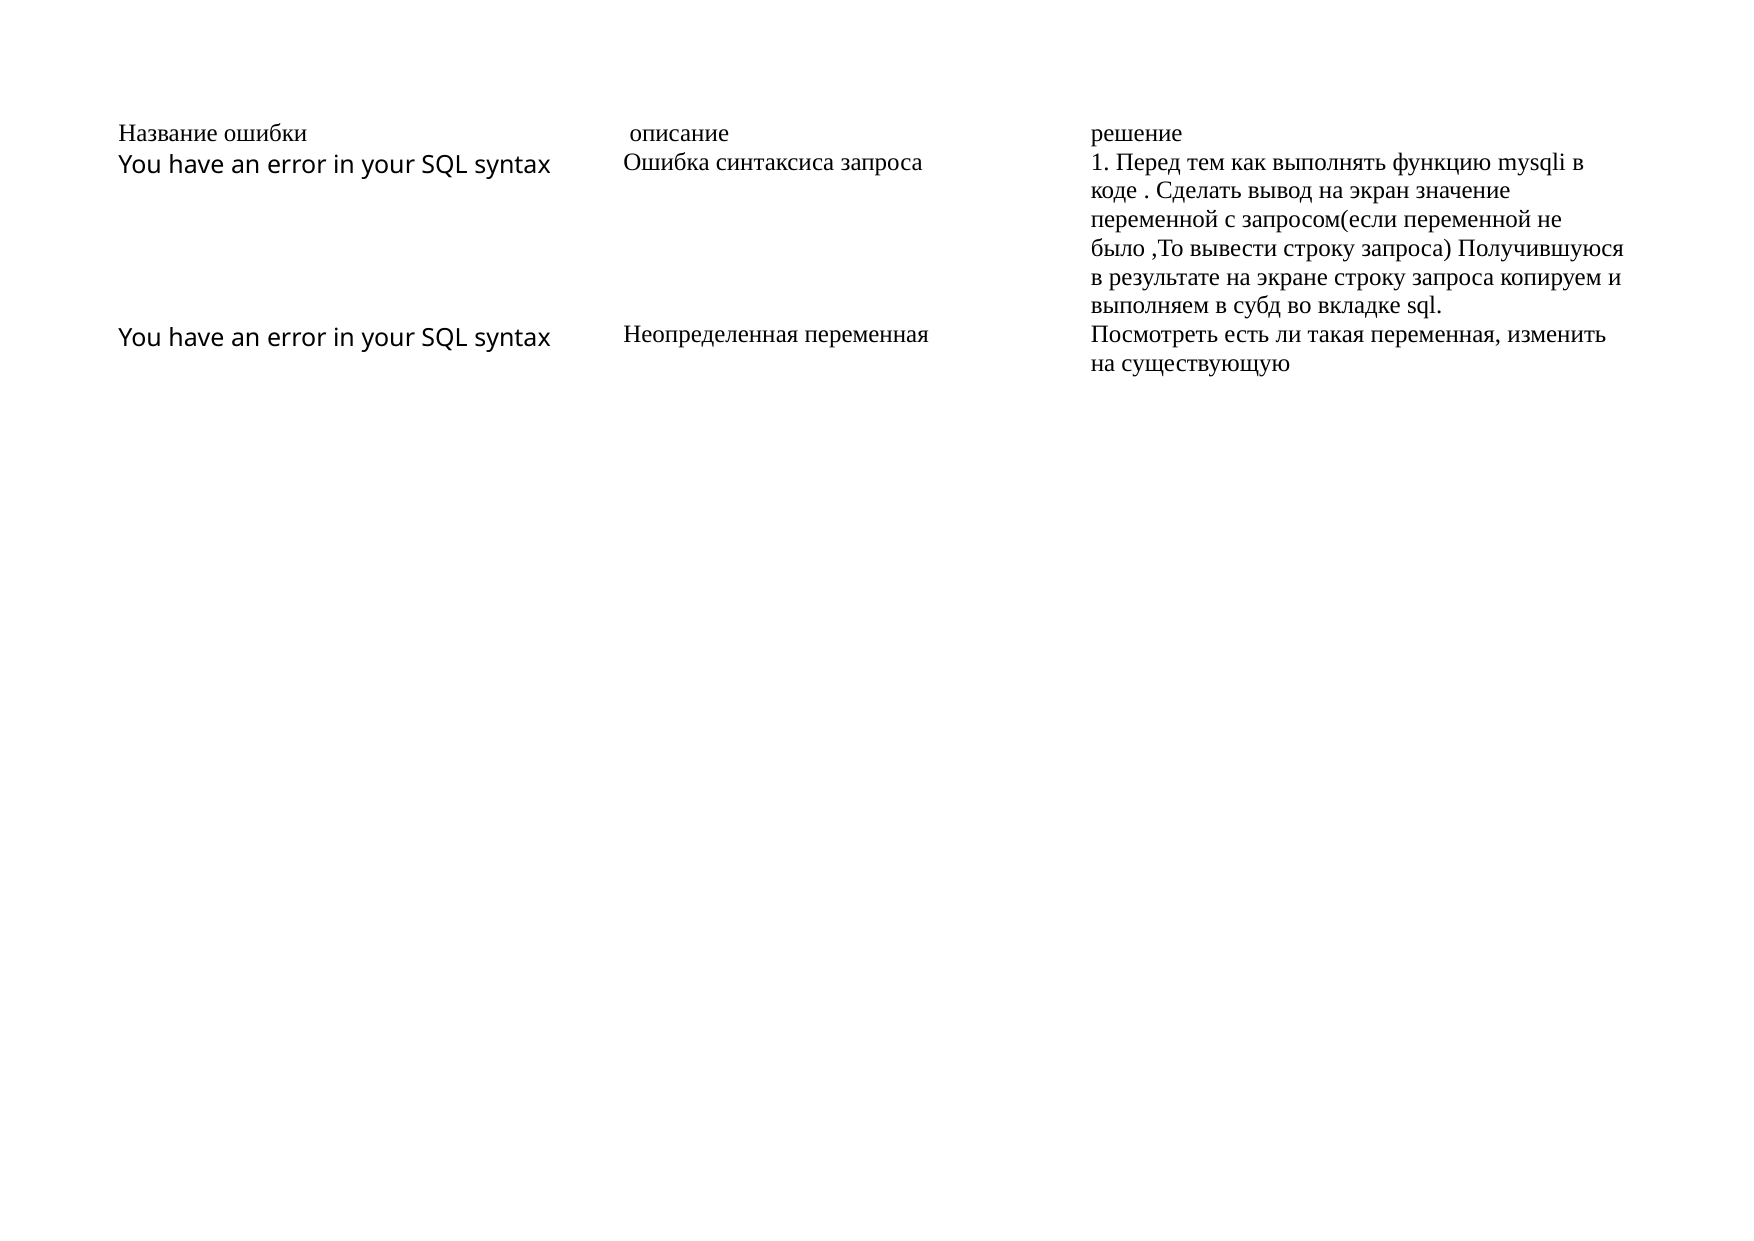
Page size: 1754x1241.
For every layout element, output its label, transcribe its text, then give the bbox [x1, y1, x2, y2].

table_cell [118, 751, 623, 792]
table_cell [623, 626, 1091, 668]
table_cell [1091, 460, 1636, 502]
table_cell [1091, 876, 1636, 917]
table_cell [118, 1042, 623, 1083]
table_cell [118, 834, 623, 876]
table_cell [1091, 377, 1636, 418]
table_cell [118, 377, 623, 418]
table_cell [118, 668, 623, 709]
table_cell [623, 377, 1091, 418]
table_cell [623, 751, 1091, 792]
table_cell [623, 709, 1091, 751]
table_cell You have an error in your SQL syntax [118, 147, 623, 319]
table_cell [623, 585, 1091, 626]
table_cell [118, 543, 623, 585]
table_cell [623, 502, 1091, 543]
table_cell [118, 585, 623, 626]
table_cell [118, 917, 623, 959]
table_cell [1091, 793, 1636, 834]
table_cell [623, 419, 1091, 460]
table_cell [118, 793, 623, 834]
table_cell You have an error in your SQL syntax [118, 319, 623, 377]
table_cell [623, 876, 1091, 917]
table_cell [623, 959, 1091, 1000]
table_cell [1091, 543, 1636, 585]
table_cell [623, 1042, 1091, 1083]
table_cell [623, 917, 1091, 959]
table_cell [1091, 626, 1636, 668]
table_cell [1091, 585, 1636, 626]
table_cell [118, 419, 623, 460]
table_cell [1091, 1000, 1636, 1042]
table_cell [623, 543, 1091, 585]
table_header Название ошибки [118, 118, 623, 147]
table_cell [118, 1000, 623, 1042]
table_cell [1091, 751, 1636, 792]
table_cell [1091, 709, 1636, 751]
table_cell [118, 709, 623, 751]
table_cell [118, 502, 623, 543]
table_cell Посмотреть есть ли такая переменная, изменить на существующую [1091, 319, 1636, 377]
table_cell 1. Перед тем как выполнять функцию mysqli в коде . Сделать вывод на экран значение переменной с запросом(если переменной не было ,То вывести строку запроса) Получившуюся в результате на экране строку запроса копируем и выполняем в субд во вкладке sql. [1091, 147, 1636, 319]
table_cell [1091, 1042, 1636, 1083]
table_cell [118, 959, 623, 1000]
table_cell [118, 626, 623, 668]
table_cell [1091, 834, 1636, 876]
table_cell [1091, 502, 1636, 543]
table_cell [1091, 917, 1636, 959]
table_cell [623, 668, 1091, 709]
table_cell [1091, 419, 1636, 460]
table_cell [623, 460, 1091, 502]
table_cell [623, 834, 1091, 876]
table_cell [623, 793, 1091, 834]
table_cell [1091, 959, 1636, 1000]
table_header описание [623, 118, 1091, 147]
table_cell [1091, 668, 1636, 709]
table_cell [118, 460, 623, 502]
table_cell [118, 876, 623, 917]
table_cell Неопределенная переменная [623, 319, 1091, 377]
table_cell Ошибка синтаксиса запроса [623, 147, 1091, 319]
table_cell [623, 1000, 1091, 1042]
table_header решение [1091, 118, 1636, 147]
